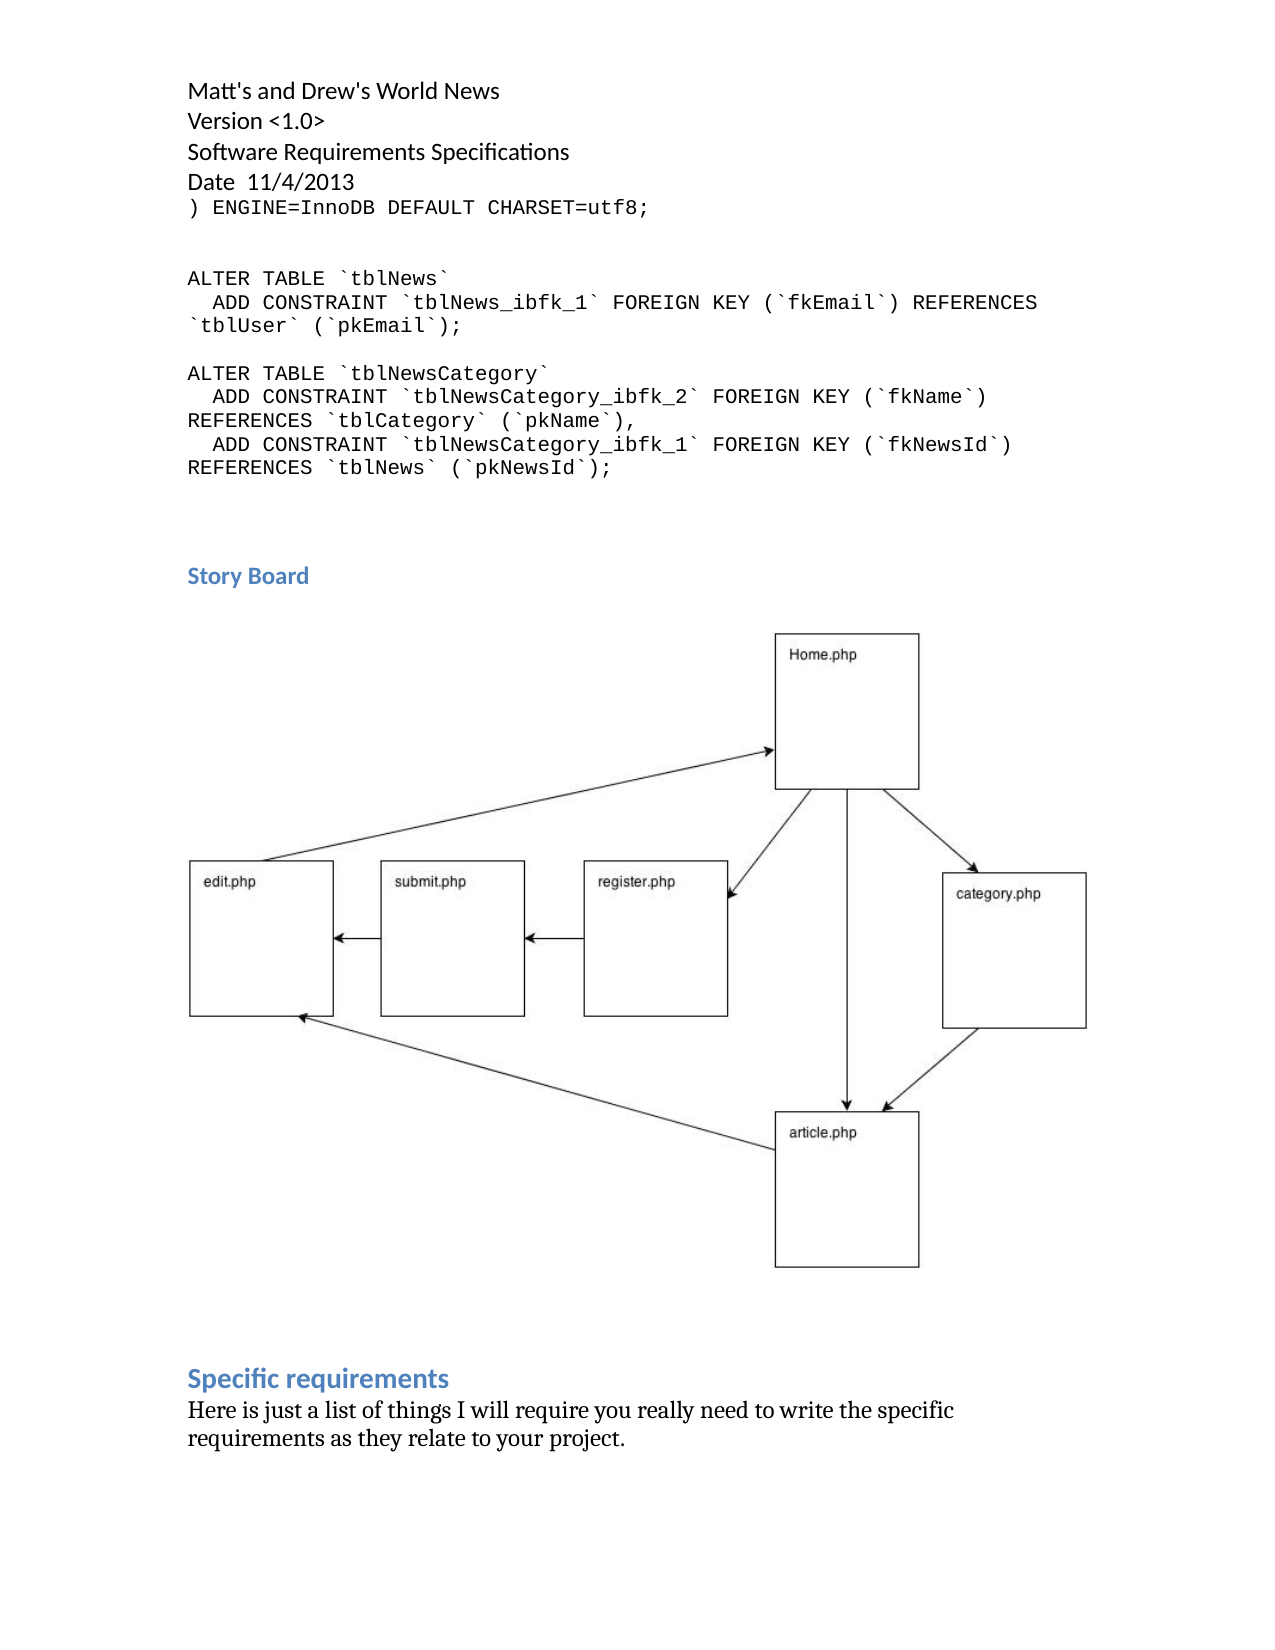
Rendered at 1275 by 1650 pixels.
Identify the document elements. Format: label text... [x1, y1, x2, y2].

text ) ENGINE=InnoDB DEFAULT CHARSET=utf8; [187, 197, 1087, 221]
text Here is just a list of things I will require you really need to write the specific requirements as they relate to your project. [187, 1396, 1087, 1453]
picture [187, 631, 1088, 1269]
text ALTER TABLE `tblNews` [187, 268, 1087, 292]
subtitle Specific requirements [187, 1360, 1087, 1396]
text ADD CONSTRAINT `tblNewsCategory_ibfk_1` FOREIGN KEY (`fkNewsId`) REFERENCES `tblNews` (`pkNewsId`); [187, 433, 1087, 481]
subtitle Story Board [187, 560, 1087, 590]
text ADD CONSTRAINT `tblNews_ibfk_1` FOREIGN KEY (`fkEmail`) REFERENCES `tblUser` (`pkEmail`); [187, 292, 1087, 339]
text ALTER TABLE `tblNewsCategory` [187, 363, 1087, 386]
text ADD CONSTRAINT `tblNewsCategory_ibfk_2` FOREIGN KEY (`fkName`) REFERENCES `tblCategory` (`pkName`), [187, 386, 1087, 433]
